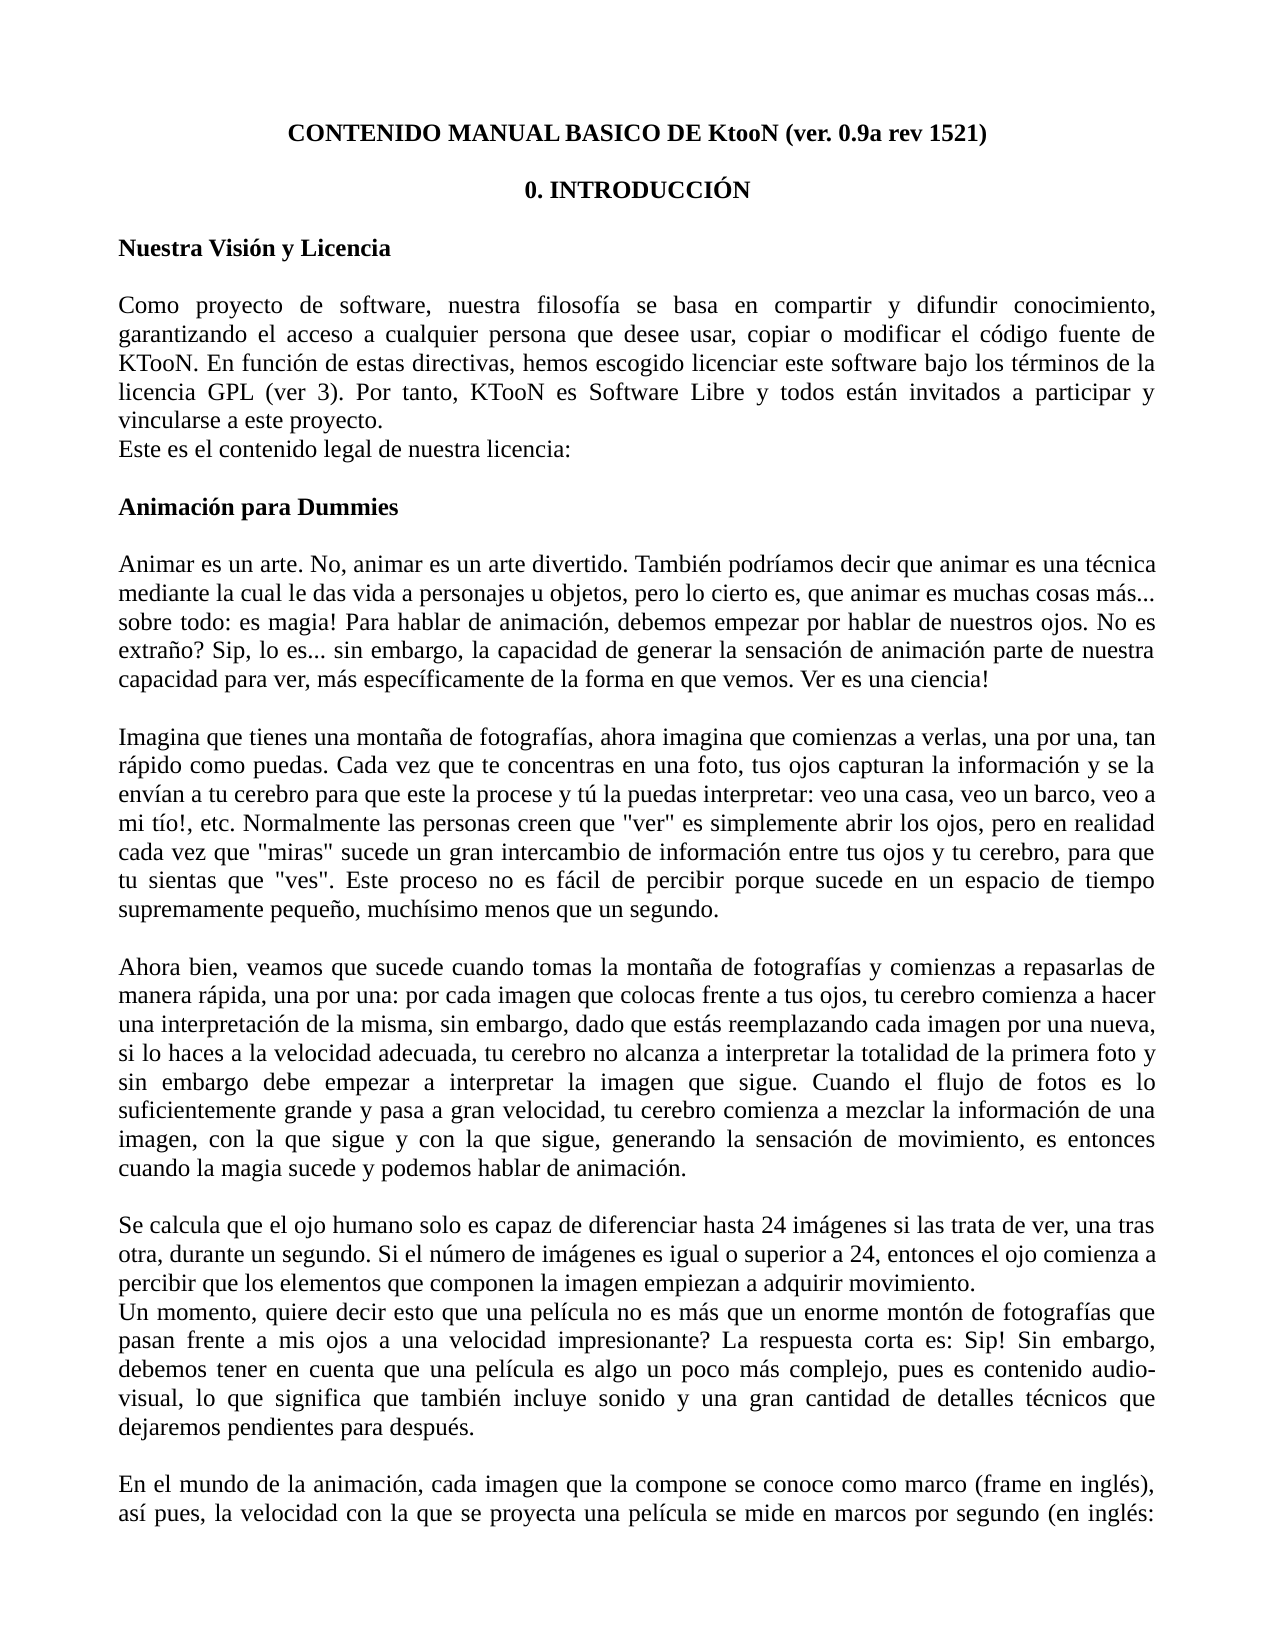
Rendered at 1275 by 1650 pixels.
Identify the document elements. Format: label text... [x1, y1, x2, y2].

text Como proyecto de software, nuestra filosofía se basa en compartir y difundir conocimiento, garantizando el acceso a cualquier persona que desee usar, copiar o modificar el código fuente de KTooN. En función de estas directivas, hemos escogido licenciar este software bajo los términos de la licencia GPL (ver 3). Por tanto, KTooN es Software Libre y todos están invitados a participar y vincularse a este proyecto. [118, 291, 1157, 434]
text Un momento, quiere decir esto que una película no es más que un enorme montón de fotografías que pasan frente a mis ojos a una velocidad impresionante? La respuesta corta es: Sip! Sin embargo, debemos tener en cuenta que una película es algo un poco más complejo, pues es contenido audio-visual, lo que significa que también incluye sonido y una gran cantidad de detalles técnicos que dejaremos pendientes para después. [118, 1297, 1157, 1441]
text Este es el contenido legal de nuestra licencia: [118, 434, 1157, 463]
text Animar es un arte. No, animar es un arte divertido. También podríamos decir que animar es una técnica mediante la cual le das vida a personajes u objetos, pero lo cierto es, que animar es muchas cosas más... sobre todo: es magia! Para hablar de animación, debemos empezar por hablar de nuestros ojos. No es extraño? Sip, lo es... sin embargo, la capacidad de generar la sensación de animación parte de nuestra capacidad para ver, más específicamente de la forma en que vemos. Ver es una ciencia! [118, 549, 1157, 693]
text Imagina que tienes una montaña de fotografías, ahora imagina que comienzas a verlas, una por una, tan rápido como puedas. Cada vez que te concentras en una foto, tus ojos capturan la información y se la envían a tu cerebro para que este la procese y tú la puedas interpretar: veo una casa, veo un barco, veo a mi tío!, etc. Normalmente las personas creen que "ver" es simplemente abrir los ojos, pero en realidad cada vez que "miras" sucede un gran intercambio de información entre tus ojos y tu cerebro, para que tu sientas que "ves". Este proceso no es fácil de percibir porque sucede en un espacio de tiempo supremamente pequeño, muchísimo menos que un segundo. [118, 722, 1157, 923]
text Nuestra Visión y Licencia [118, 233, 1157, 262]
text Se calcula que el ojo humano solo es capaz de diferenciar hasta 24 imágenes si las trata de ver, una tras otra, durante un segundo. Si el número de imágenes es igual o superior a 24, entonces el ojo comienza a percibir que los elementos que componen la imagen empiezan a adquirir movimiento. [118, 1211, 1157, 1297]
text 0. INTRODUCCIÓN [118, 176, 1157, 204]
text En el mundo de la animación, cada imagen que la compone se conoce como marco (frame en inglés), así pues, la velocidad con la que se proyecta una película se mide en marcos por segundo (en inglés: [118, 1469, 1157, 1527]
text Ahora bien, veamos que sucede cuando tomas la montaña de fotografías y comienzas a repasarlas de manera rápida, una por una: por cada imagen que colocas frente a tus ojos, tu cerebro comienza a hacer una interpretación de la misma, sin embargo, dado que estás reemplazando cada imagen por una nueva, si lo haces a la velocidad adecuada, tu cerebro no alcanza a interpretar la totalidad de la primera foto y sin embargo debe empezar a interpretar la imagen que sigue. Cuando el flujo de fotos es lo suficientemente grande y pasa a gran velocidad, tu cerebro comienza a mezclar la información de una imagen, con la que sigue y con la que sigue, generando la sensación de movimiento, es entonces cuando la magia sucede y podemos hablar de animación. [118, 952, 1157, 1182]
text Animación para Dummies [118, 492, 1157, 521]
text CONTENIDO MANUAL BASICO DE KtooN (ver. 0.9a rev 1521) [118, 118, 1157, 147]
